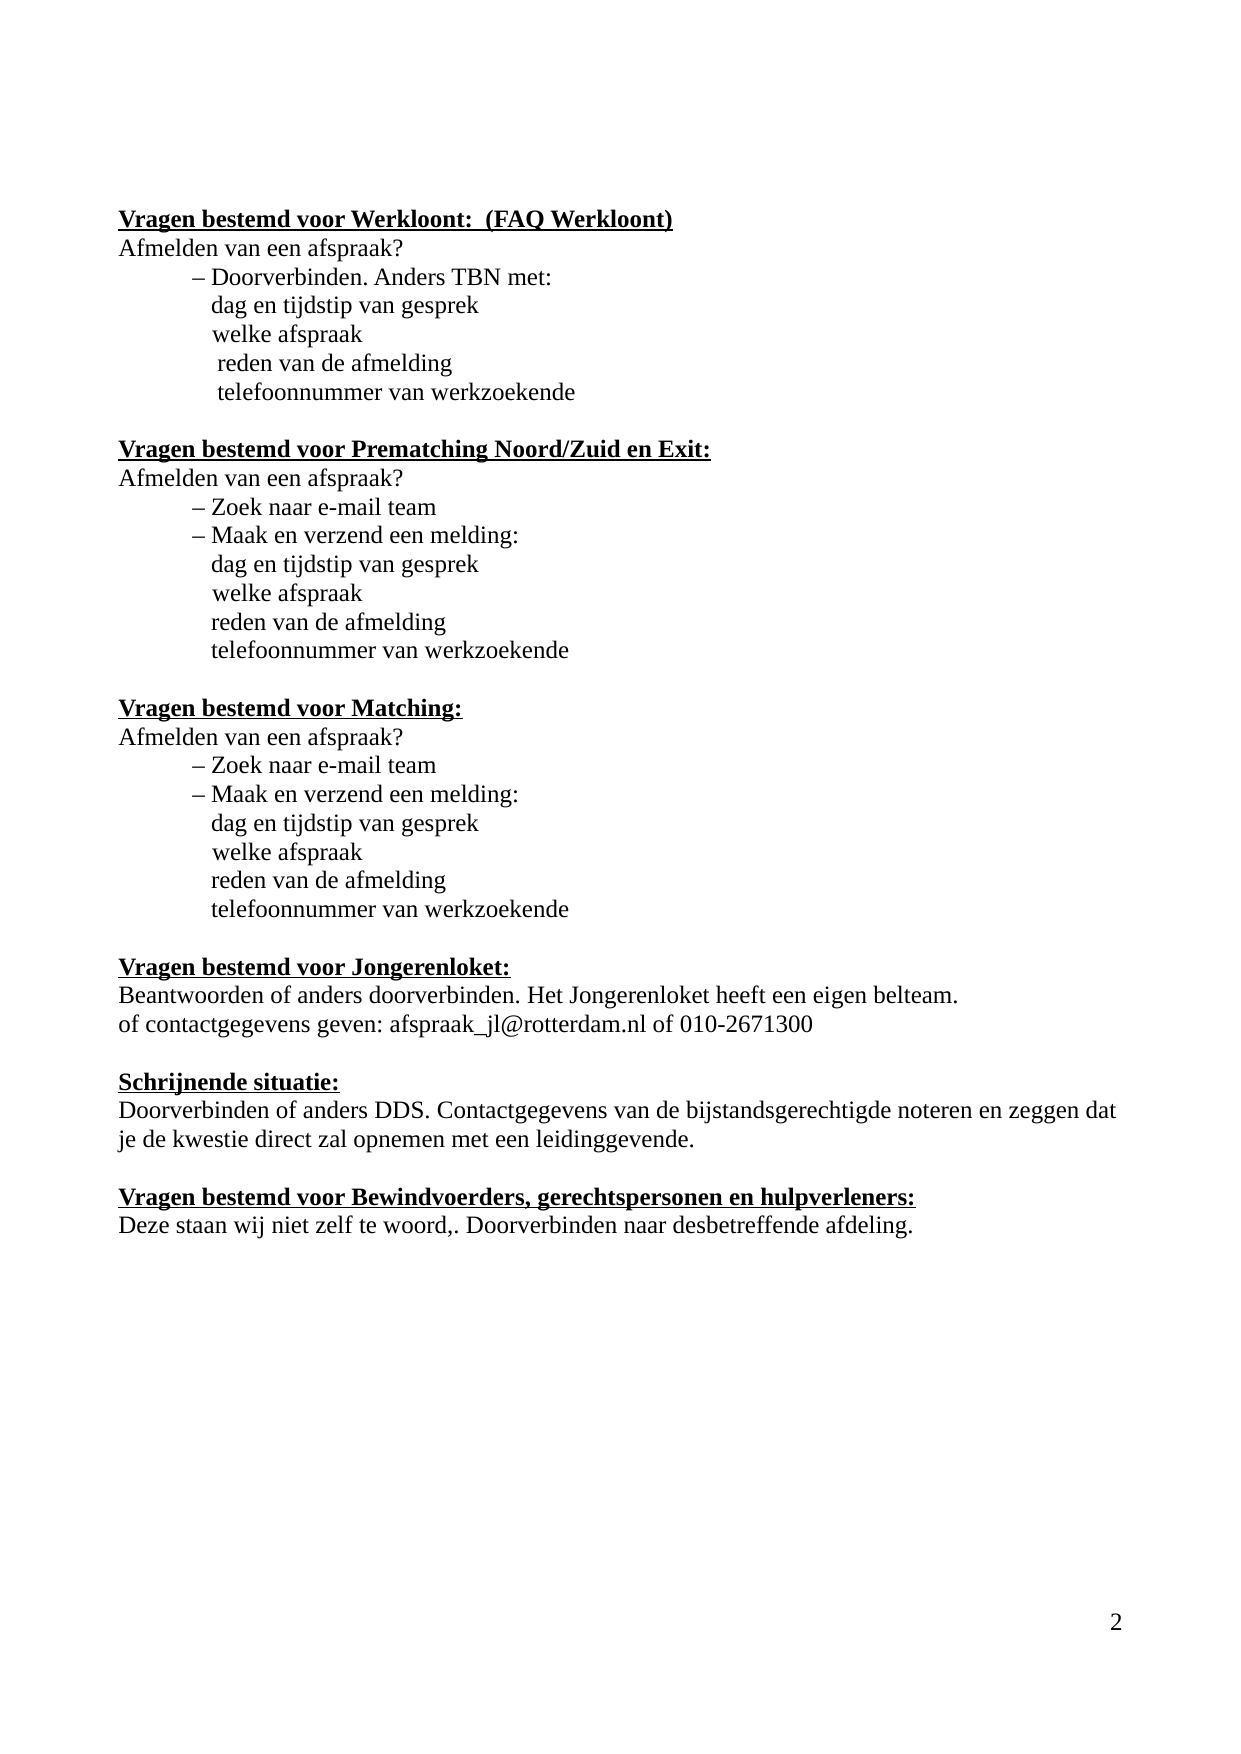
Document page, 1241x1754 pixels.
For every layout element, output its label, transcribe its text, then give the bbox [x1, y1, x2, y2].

text Afmelden van een afspraak? [118, 463, 1122, 492]
text reden van de afmelding [118, 607, 1122, 636]
text – Maak en verzend een melding: [118, 521, 1122, 549]
text – Maak en verzend een melding: [118, 779, 1122, 808]
text reden van de afmelding [118, 866, 1122, 894]
text dag en tijdstip van gesprek [118, 291, 1122, 319]
text welke afspraak [118, 578, 1122, 607]
text Vragen bestemd voor Werkloont: (FAQ Werkloont) [118, 204, 1122, 233]
text Afmelden van een afspraak? [118, 722, 1122, 751]
text telefoonnummer van werkzoekende [118, 377, 1122, 406]
text Schrijnende situatie: [118, 1067, 1122, 1096]
text – Doorverbinden. Anders TBN met: [118, 262, 1122, 291]
text telefoonnummer van werkzoekende [118, 636, 1122, 664]
text Vragen bestemd voor Bewindvoerders, gerechtspersonen en hulpverleners: [118, 1182, 1122, 1211]
text Afmelden van een afspraak? [118, 233, 1122, 262]
text Deze staan wij niet zelf te woord,. Doorverbinden naar desbetreffende afdeling. [118, 1211, 1122, 1239]
text – Zoek naar e-mail team [118, 751, 1122, 779]
text of contactgegevens geven: afspraak_jl@rotterdam.nl of 010-2671300 [118, 1009, 1122, 1038]
text Vragen bestemd voor Jongerenloket: [118, 952, 1122, 981]
text Beantwoorden of anders doorverbinden. Het Jongerenloket heeft een eigen belteam. [118, 981, 1122, 1009]
text welke afspraak [118, 837, 1122, 866]
text Vragen bestemd voor Matching: [118, 693, 1122, 722]
text telefoonnummer van werkzoekende [118, 894, 1122, 923]
text Vragen bestemd voor Prematching Noord/Zuid en Exit: [118, 434, 1122, 463]
text – Zoek naar e-mail team [118, 492, 1122, 521]
text Doorverbinden of anders DDS. Contactgegevens van de bijstandsgerechtigde noteren en zeggen dat je de kwestie direct zal opnemen met een leidinggevende. [118, 1096, 1122, 1153]
text welke afspraak [118, 319, 1122, 348]
text dag en tijdstip van gesprek [118, 808, 1122, 837]
text dag en tijdstip van gesprek [118, 549, 1122, 578]
text reden van de afmelding [118, 348, 1122, 377]
